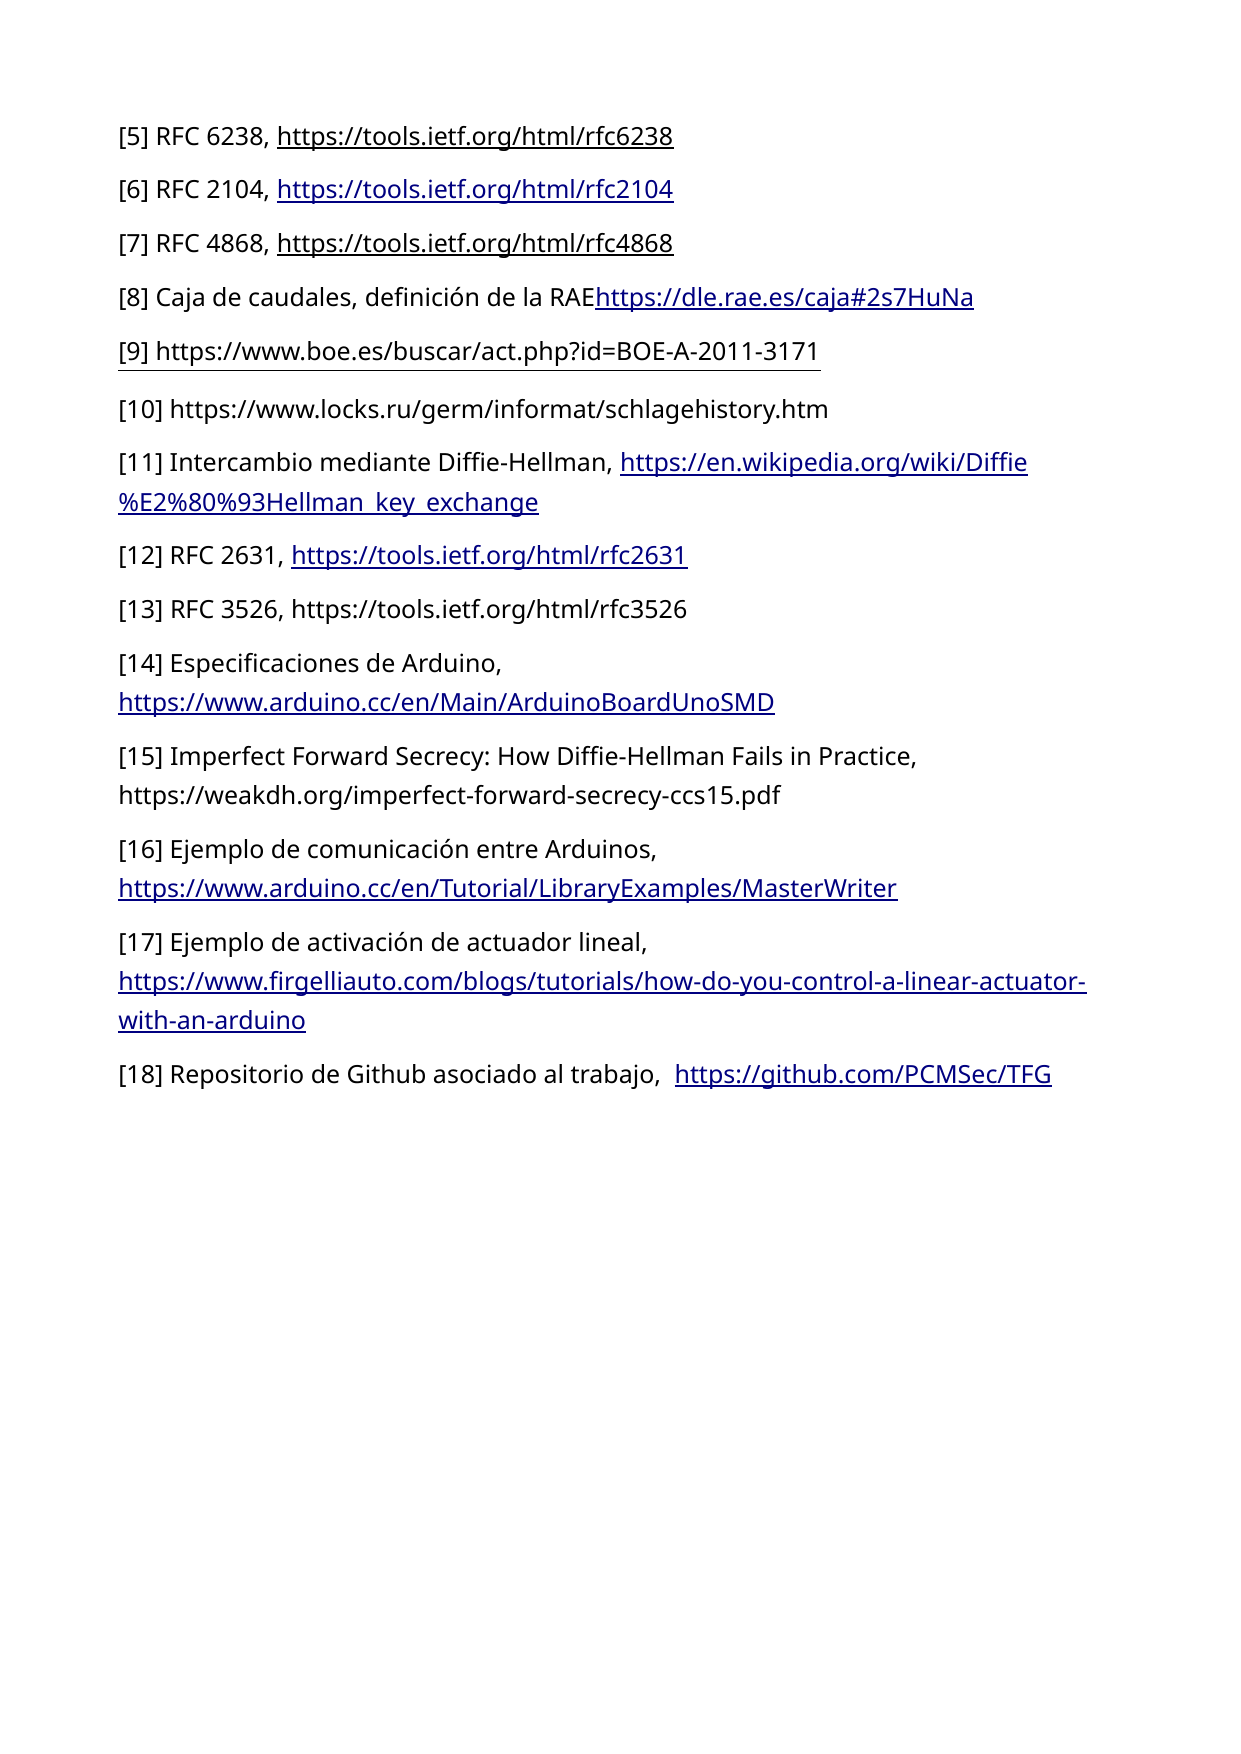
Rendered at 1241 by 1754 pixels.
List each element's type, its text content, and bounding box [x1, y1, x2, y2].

text [11] Intercambio mediante Diffie-Hellman, https://en.wikipedia.org/wiki/Diffie%E2%80%93Hellman_key_exchange [118, 445, 1122, 518]
text [5] RFC 6238, https://tools.ietf.org/html/rfc6238 [118, 118, 1122, 152]
text [9] https://www.boe.es/buscar/act.php?id=BOE-A-2011-3171 [118, 333, 1122, 371]
text [17] Ejemplo de activación de actuador lineal, https://www.firgelliauto.com/blogs/tutorials/how-do-you-control-a-linear-actuator-with-an-arduino [118, 924, 1122, 1037]
text [14] Especificaciones de Arduino, https://www.arduino.cc/en/Main/ArduinoBoardUnoSMD [118, 646, 1122, 719]
text [8] Caja de caudales, definición de la RAEhttps://dle.rae.es/caja#2s7HuNa [118, 279, 1122, 313]
text [10] https://www.locks.ru/germ/informat/schlagehistory.htm [118, 391, 1122, 425]
text [12] RFC 2631, https://tools.ietf.org/html/rfc2631 [118, 538, 1122, 572]
text [13] RFC 3526, https://tools.ietf.org/html/rfc3526 [118, 592, 1122, 626]
text [15] Imperfect Forward Secrecy: How Diffie-Hellman Fails in Practice, https://weakdh.org/imperfect-forward-secrecy-ccs15.pdf [118, 738, 1122, 812]
text [16] Ejemplo de comunicación entre Arduinos, https://www.arduino.cc/en/Tutorial/LibraryExamples/MasterWriter [118, 831, 1122, 904]
text [7] RFC 4868, https://tools.ietf.org/html/rfc4868 [118, 226, 1122, 260]
text [18] Repositorio de Github asociado al trabajo, https://github.com/PCMSec/TFG [118, 1056, 1122, 1090]
text [6] RFC 2104, https://tools.ietf.org/html/rfc2104 [118, 172, 1122, 206]
